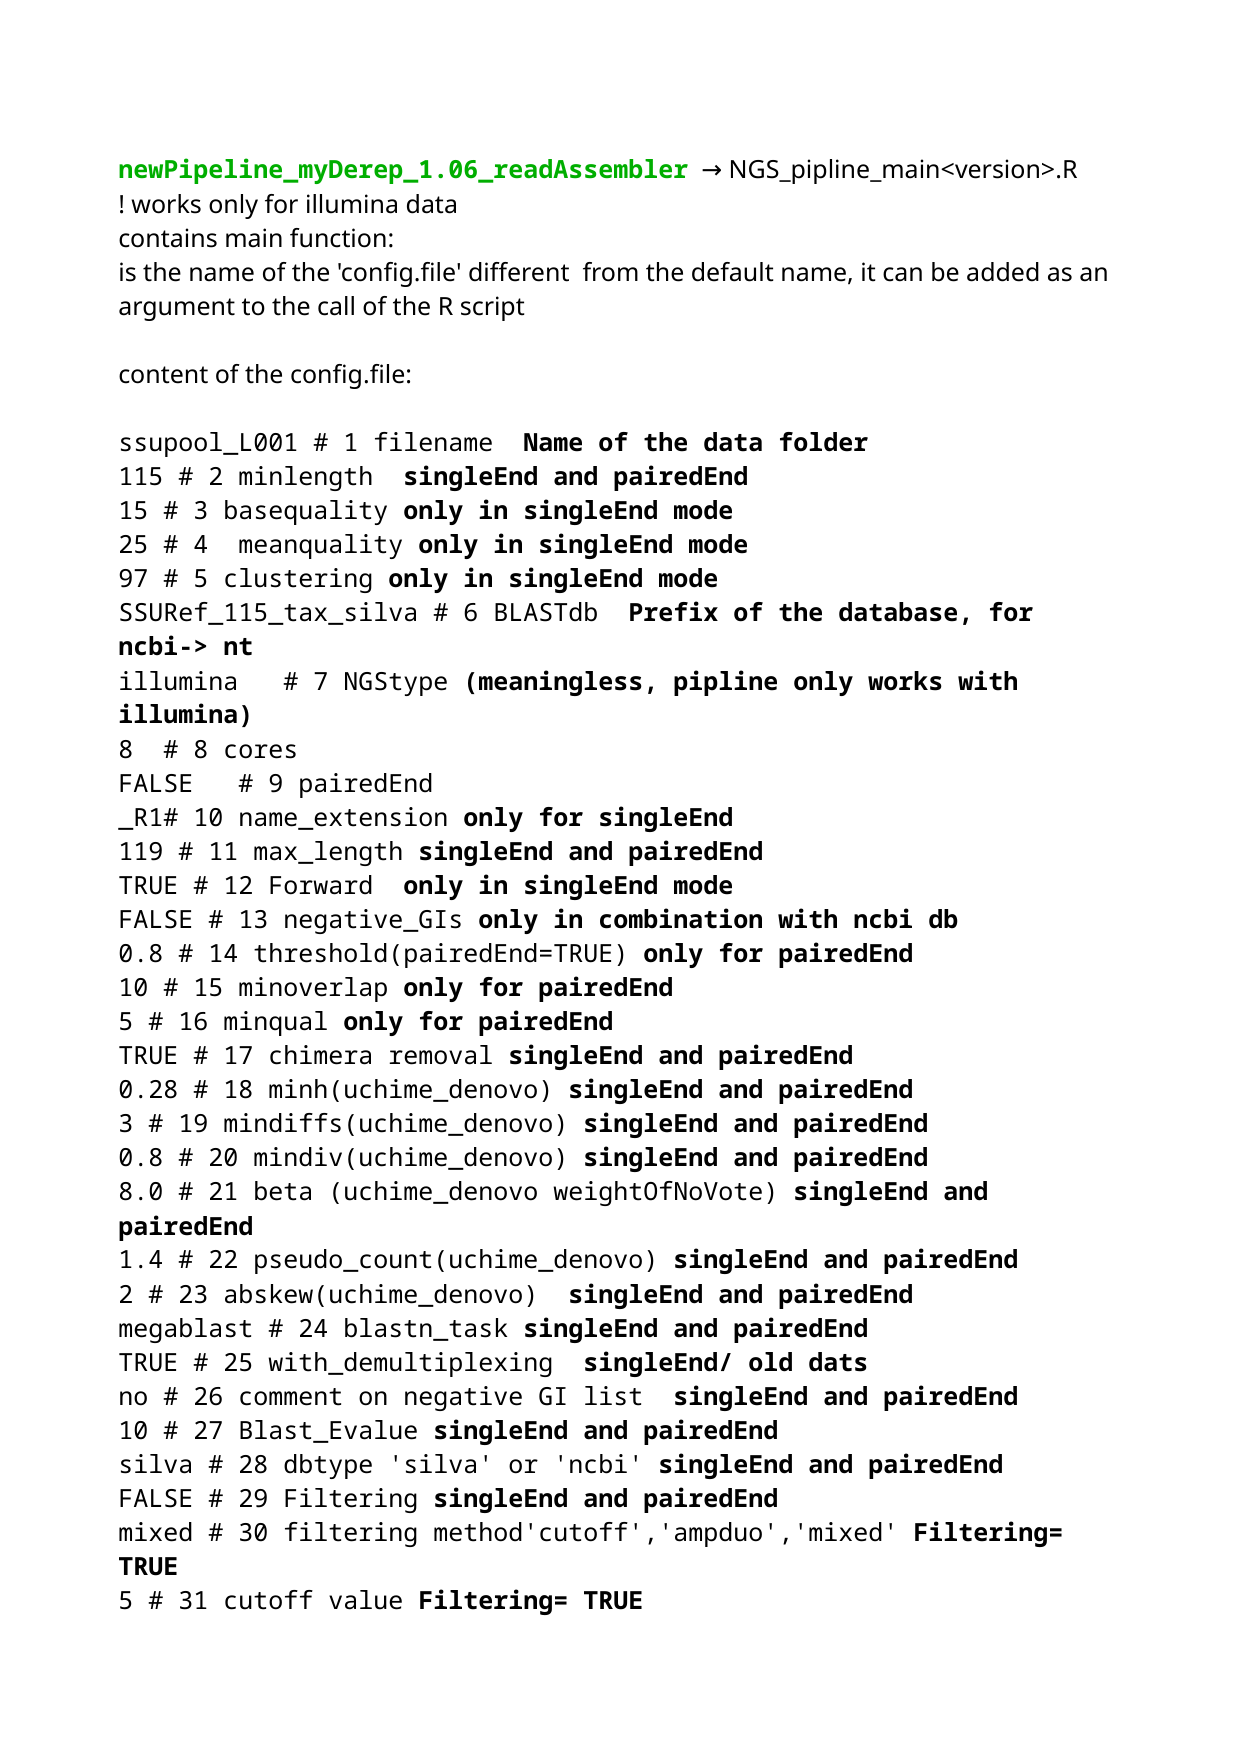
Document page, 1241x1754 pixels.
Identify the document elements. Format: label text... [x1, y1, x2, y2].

text FALSE # 13 negative_GIs only in combination with ncbi db [118, 902, 1122, 936]
text 0.8 # 14 threshold(pairedEnd=TRUE) only for pairedEnd [118, 936, 1122, 970]
text 0.8 # 20 mindiv(uchime_denovo) singleEnd and pairedEnd [118, 1140, 1122, 1174]
text silva # 28 dbtype 'silva' or 'ncbi' singleEnd and pairedEnd [118, 1447, 1122, 1481]
text content of the config.file: [118, 357, 1122, 391]
text 115 # 2 minlength singleEnd and pairedEnd [118, 459, 1122, 493]
text FALSE # 9 pairedEnd [118, 765, 1122, 799]
text newPipeline_myDerep_1.06_readAssembler → NGS_pipline_main<version>.R [118, 152, 1122, 186]
text illumina # 7 NGStype (meaningless, pipline only works with illumina) [118, 663, 1122, 731]
text 10 # 27 Blast_Evalue singleEnd and pairedEnd [118, 1412, 1122, 1447]
text SSURef_115_tax_silva # 6 BLASTdb Prefix of the database, for ncbi-> nt [118, 595, 1122, 663]
text 15 # 3 basequality only in singleEnd mode [118, 493, 1122, 527]
text no # 26 comment on negative GI list singleEnd and pairedEnd [118, 1378, 1122, 1412]
text TRUE # 25 with_demultiplexing singleEnd/ old dats [118, 1344, 1122, 1378]
text 5 # 16 minqual only for pairedEnd [118, 1004, 1122, 1038]
text 2 # 23 abskew(uchime_denovo) singleEnd and pairedEnd [118, 1276, 1122, 1310]
text 8 # 8 cores [118, 731, 1122, 765]
text 10 # 15 minoverlap only for pairedEnd [118, 970, 1122, 1004]
text 3 # 19 mindiffs(uchime_denovo) singleEnd and pairedEnd [118, 1106, 1122, 1140]
text TRUE # 17 chimera removal singleEnd and pairedEnd [118, 1038, 1122, 1072]
text ! works only for illumina data [118, 186, 1122, 220]
text 5 # 31 cutoff value Filtering= TRUE [118, 1583, 1122, 1617]
text 119 # 11 max_length singleEnd and pairedEnd [118, 833, 1122, 867]
text 97 # 5 clustering only in singleEnd mode [118, 561, 1122, 595]
text contains main function: [118, 220, 1122, 254]
text 25 # 4 meanquality only in singleEnd mode [118, 527, 1122, 561]
text _R1# 10 name_extension only for singleEnd [118, 799, 1122, 833]
text ssupool_L001 # 1 filename Name of the data folder [118, 425, 1122, 459]
text megablast # 24 blastn_task singleEnd and pairedEnd [118, 1310, 1122, 1344]
text 0.28 # 18 minh(uchime_denovo) singleEnd and pairedEnd [118, 1072, 1122, 1106]
text TRUE # 12 Forward only in singleEnd mode [118, 867, 1122, 902]
text is the name of the 'config.file' different from the default name, it can be added as an argument to the call of the R script [118, 254, 1122, 322]
text 8.0 # 21 beta (uchime_denovo weightOfNoVote) singleEnd and pairedEnd [118, 1174, 1122, 1242]
text mixed # 30 filtering method'cutoff','ampduo','mixed' Filtering= TRUE [118, 1515, 1122, 1583]
text 1.4 # 22 pseudo_count(uchime_denovo) singleEnd and pairedEnd [118, 1242, 1122, 1276]
text FALSE # 29 Filtering singleEnd and pairedEnd [118, 1481, 1122, 1515]
